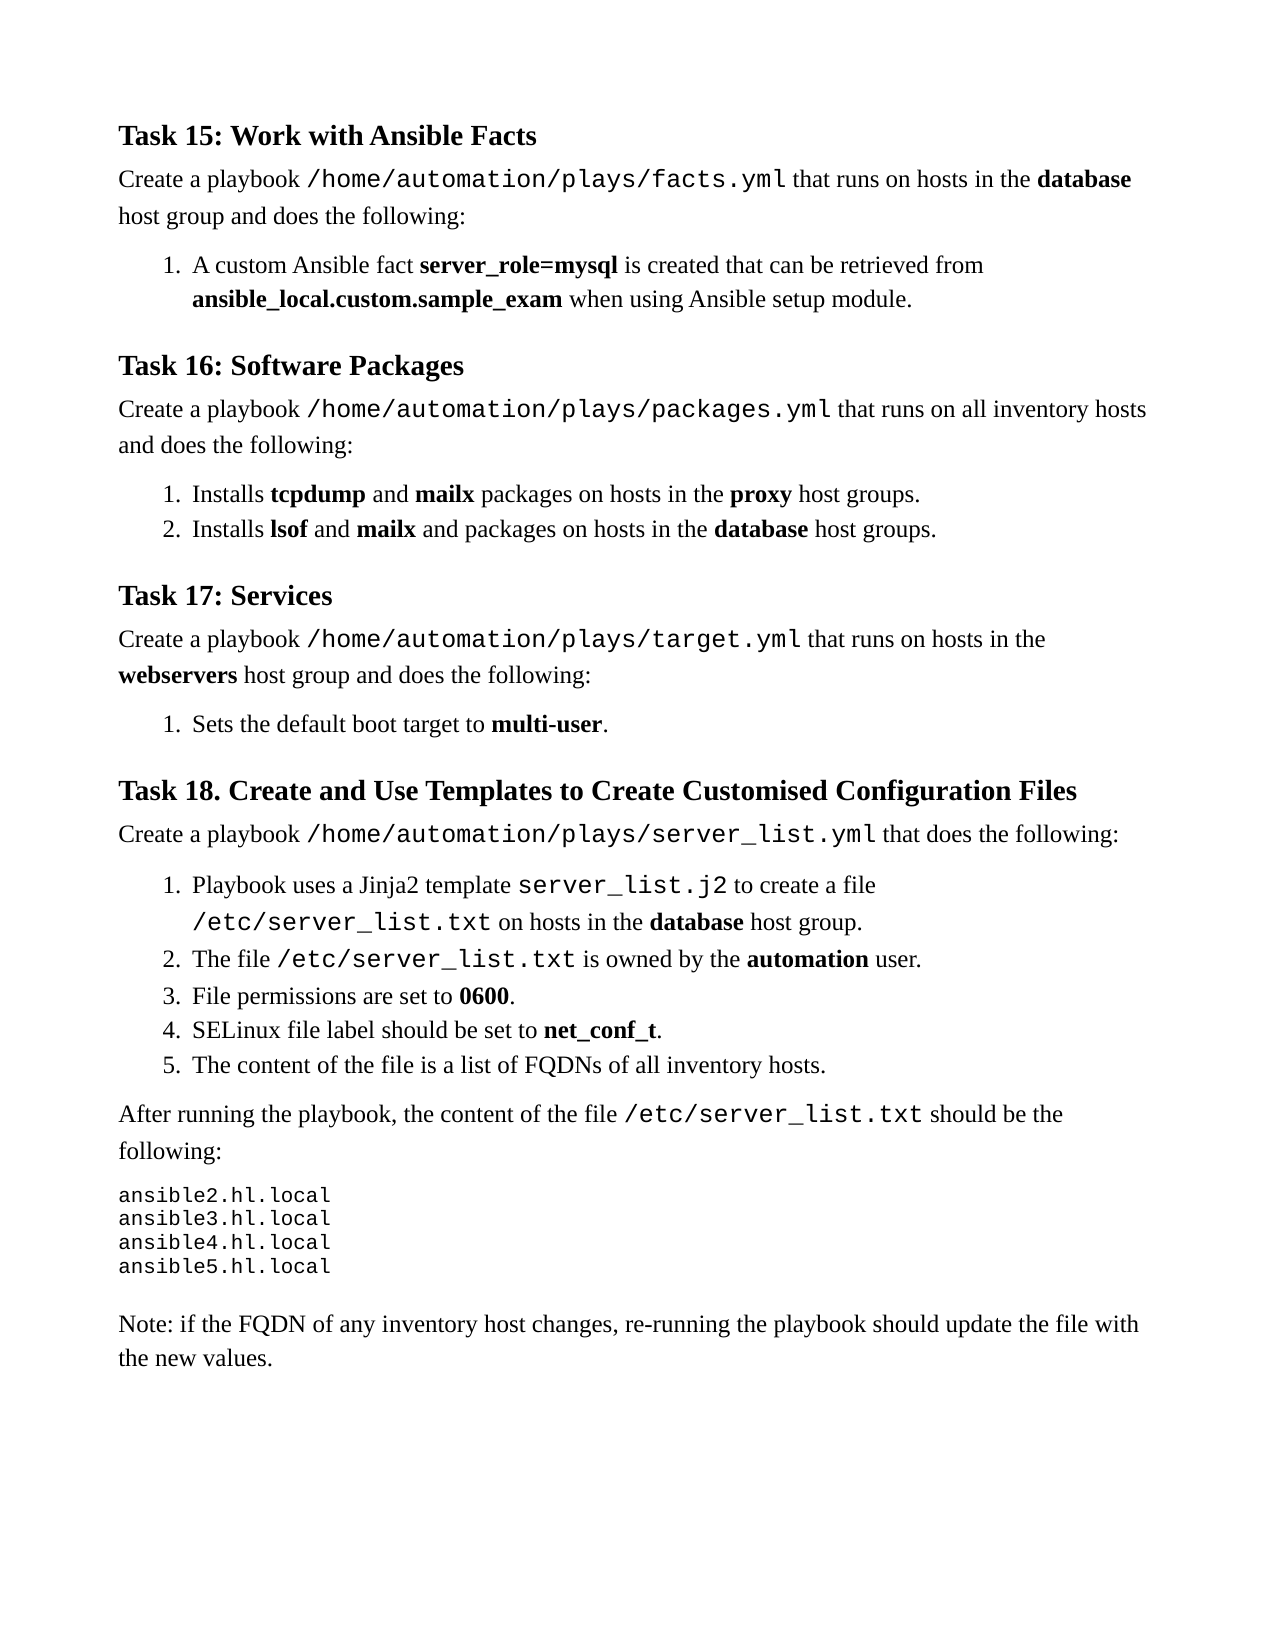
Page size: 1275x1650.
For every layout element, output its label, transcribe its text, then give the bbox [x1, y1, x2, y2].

text Create a playbook /home/automation/plays/server_list.yml that does the following: [118, 819, 1157, 850]
list Sets the default boot target to multi-user. [162, 709, 1157, 738]
text Create a playbook /home/automation/plays/target.yml that runs on hosts in the webservers host group and does the following: [118, 624, 1157, 689]
subtitle Task 17: Services [118, 578, 1157, 611]
text ansible2.hl.local [118, 1185, 1157, 1208]
list Installs tcpdump and mailx packages on hosts in the proxy host groups. [162, 479, 1157, 508]
list Playbook uses a Jinja2 template server_list.j2 to create a file /etc/server_list.txt on hosts in the database host group. [162, 871, 1157, 938]
list Installs lsof and mailx and packages on hosts in the database host groups. [162, 514, 1157, 543]
subtitle Task 15: Work with Ansible Facts [118, 118, 1157, 152]
text ansible4.hl.local [118, 1232, 1157, 1256]
list SELinux file label should be set to net_conf_t. [162, 1016, 1157, 1044]
subtitle Task 18. Create and Use Templates to Create Customised Configuration Files [118, 773, 1157, 807]
list A custom Ansible fact server_role=mysql is created that can be retrieved from ansible_local.custom.sample_exam when using Ansible setup module. [162, 250, 1157, 313]
list File permissions are set to 0600. [162, 981, 1157, 1010]
text ansible5.hl.local [118, 1256, 1157, 1279]
text Create a playbook /home/automation/plays/packages.yml that runs on all inventory hosts and does the following: [118, 394, 1157, 459]
list The file /etc/server_list.txt is owned by the automation user. [162, 944, 1157, 975]
subtitle Task 16: Software Packages [118, 348, 1157, 381]
text After running the playbook, the content of the file /etc/server_list.txt should be the following: [118, 1099, 1157, 1164]
text ansible3.hl.local [118, 1208, 1157, 1232]
text Create a playbook /home/automation/plays/facts.yml that runs on hosts in the database host group and does the following: [118, 164, 1157, 229]
list The content of the file is a list of FQDNs of all inventory hosts. [162, 1050, 1157, 1079]
text Note: if the FQDN of any inventory host changes, re-running the playbook should update the file with the new values. [118, 1309, 1157, 1372]
